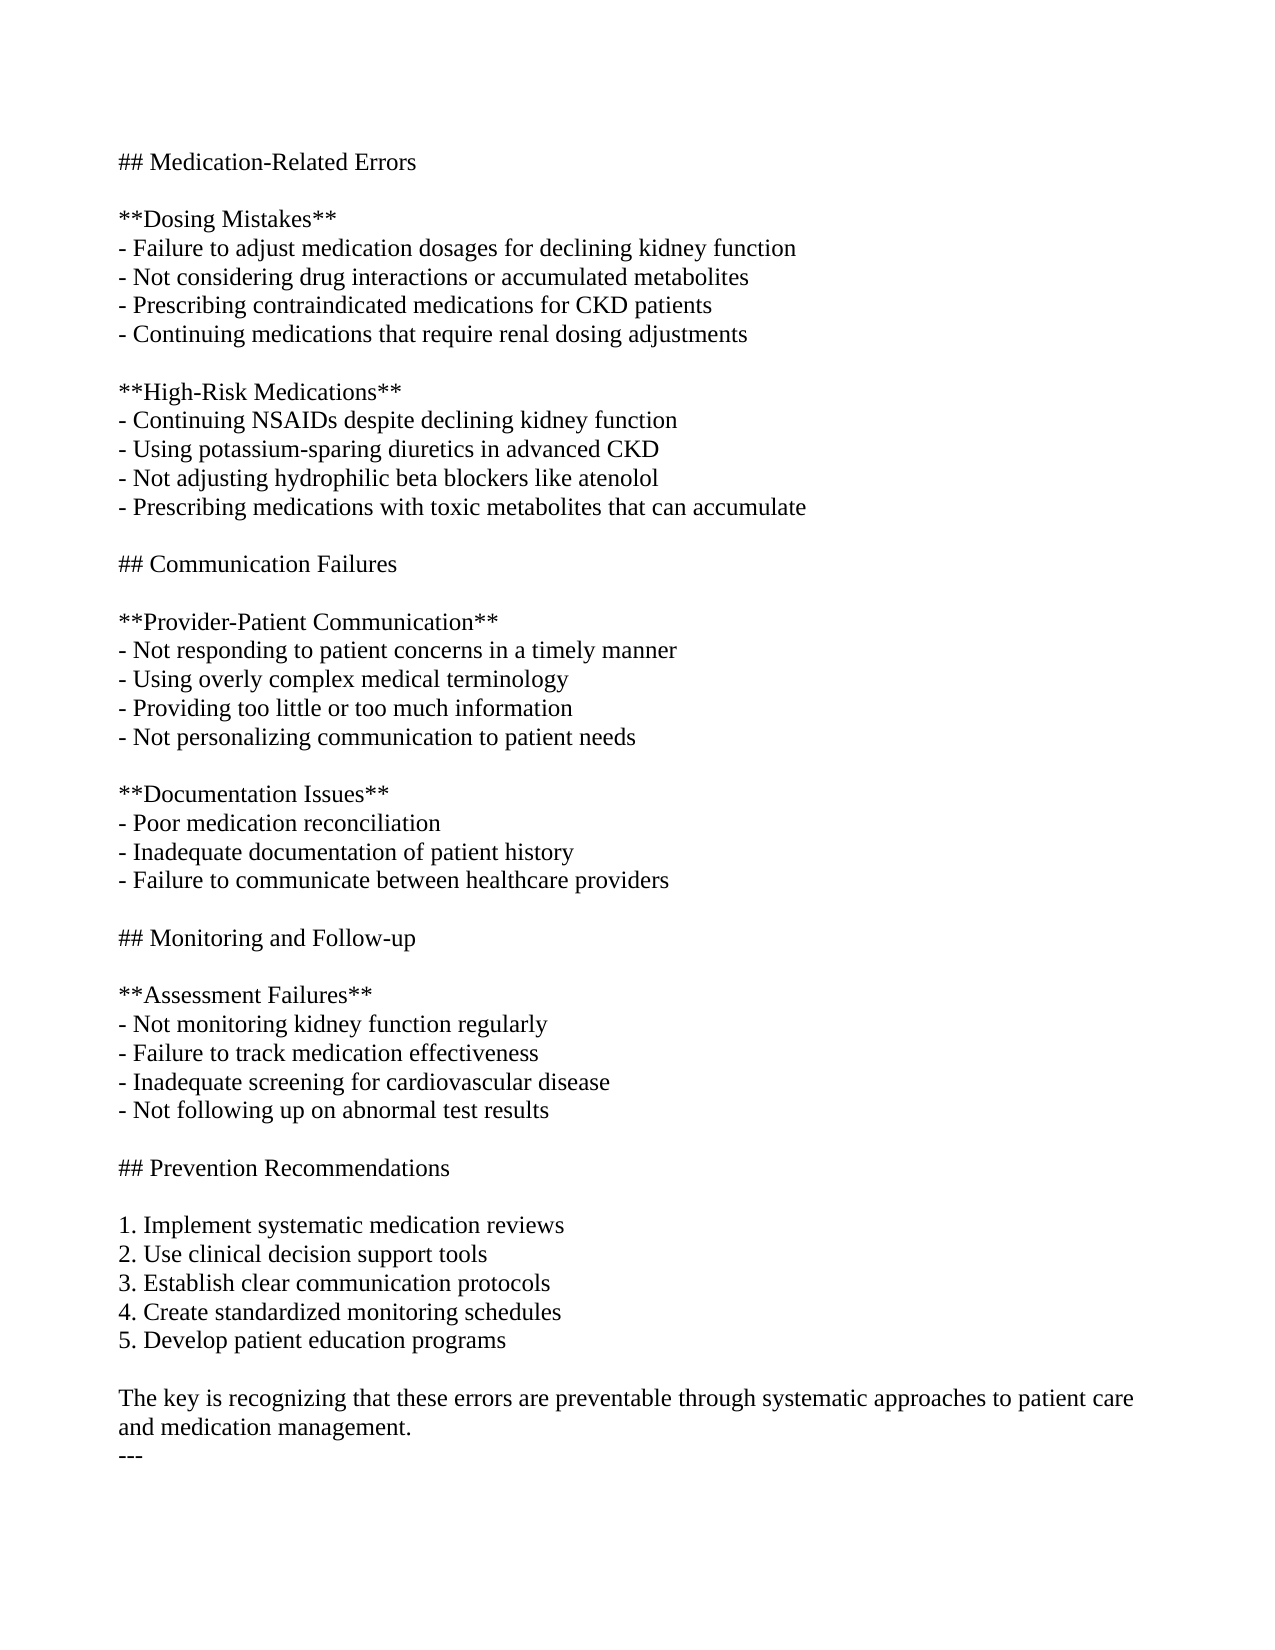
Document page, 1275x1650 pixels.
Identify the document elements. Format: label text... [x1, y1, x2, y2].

text --- [118, 1441, 1157, 1469]
text - Using potassium-sparing diuretics in advanced CKD [118, 434, 1157, 463]
text - Poor medication reconciliation [118, 808, 1157, 837]
text ## Prevention Recommendations [118, 1153, 1157, 1182]
text - Inadequate screening for cardiovascular disease [118, 1067, 1157, 1096]
text **Provider-Patient Communication** [118, 607, 1157, 636]
text - Not adjusting hydrophilic beta blockers like atenolol [118, 463, 1157, 492]
text **Documentation Issues** [118, 779, 1157, 808]
text **High-Risk Medications** [118, 377, 1157, 406]
text - Failure to adjust medication dosages for declining kidney function [118, 233, 1157, 262]
text - Continuing NSAIDs despite declining kidney function [118, 406, 1157, 434]
text - Failure to track medication effectiveness [118, 1038, 1157, 1067]
text 3. Establish clear communication protocols [118, 1268, 1157, 1297]
text - Not personalizing communication to patient needs [118, 722, 1157, 751]
text - Not following up on abnormal test results [118, 1096, 1157, 1124]
text ## Monitoring and Follow-up [118, 923, 1157, 952]
text - Not monitoring kidney function regularly [118, 1009, 1157, 1038]
text - Using overly complex medical terminology [118, 664, 1157, 693]
text - Not responding to patient concerns in a timely manner [118, 636, 1157, 664]
text - Prescribing contraindicated medications for CKD patients [118, 291, 1157, 319]
text The key is recognizing that these errors are preventable through systematic approaches to patient care and medication management. [118, 1383, 1157, 1441]
text - Providing too little or too much information [118, 693, 1157, 722]
text **Dosing Mistakes** [118, 204, 1157, 233]
text - Failure to communicate between healthcare providers [118, 866, 1157, 894]
text **Assessment Failures** [118, 981, 1157, 1009]
text 4. Create standardized monitoring schedules [118, 1297, 1157, 1326]
text - Continuing medications that require renal dosing adjustments [118, 319, 1157, 348]
text ## Medication-Related Errors [118, 147, 1157, 176]
text - Not considering drug interactions or accumulated metabolites [118, 262, 1157, 291]
text ## Communication Failures [118, 549, 1157, 578]
text 5. Develop patient education programs [118, 1326, 1157, 1354]
text - Inadequate documentation of patient history [118, 837, 1157, 866]
text 2. Use clinical decision support tools [118, 1239, 1157, 1268]
text 1. Implement systematic medication reviews [118, 1211, 1157, 1239]
text - Prescribing medications with toxic metabolites that can accumulate [118, 492, 1157, 521]
